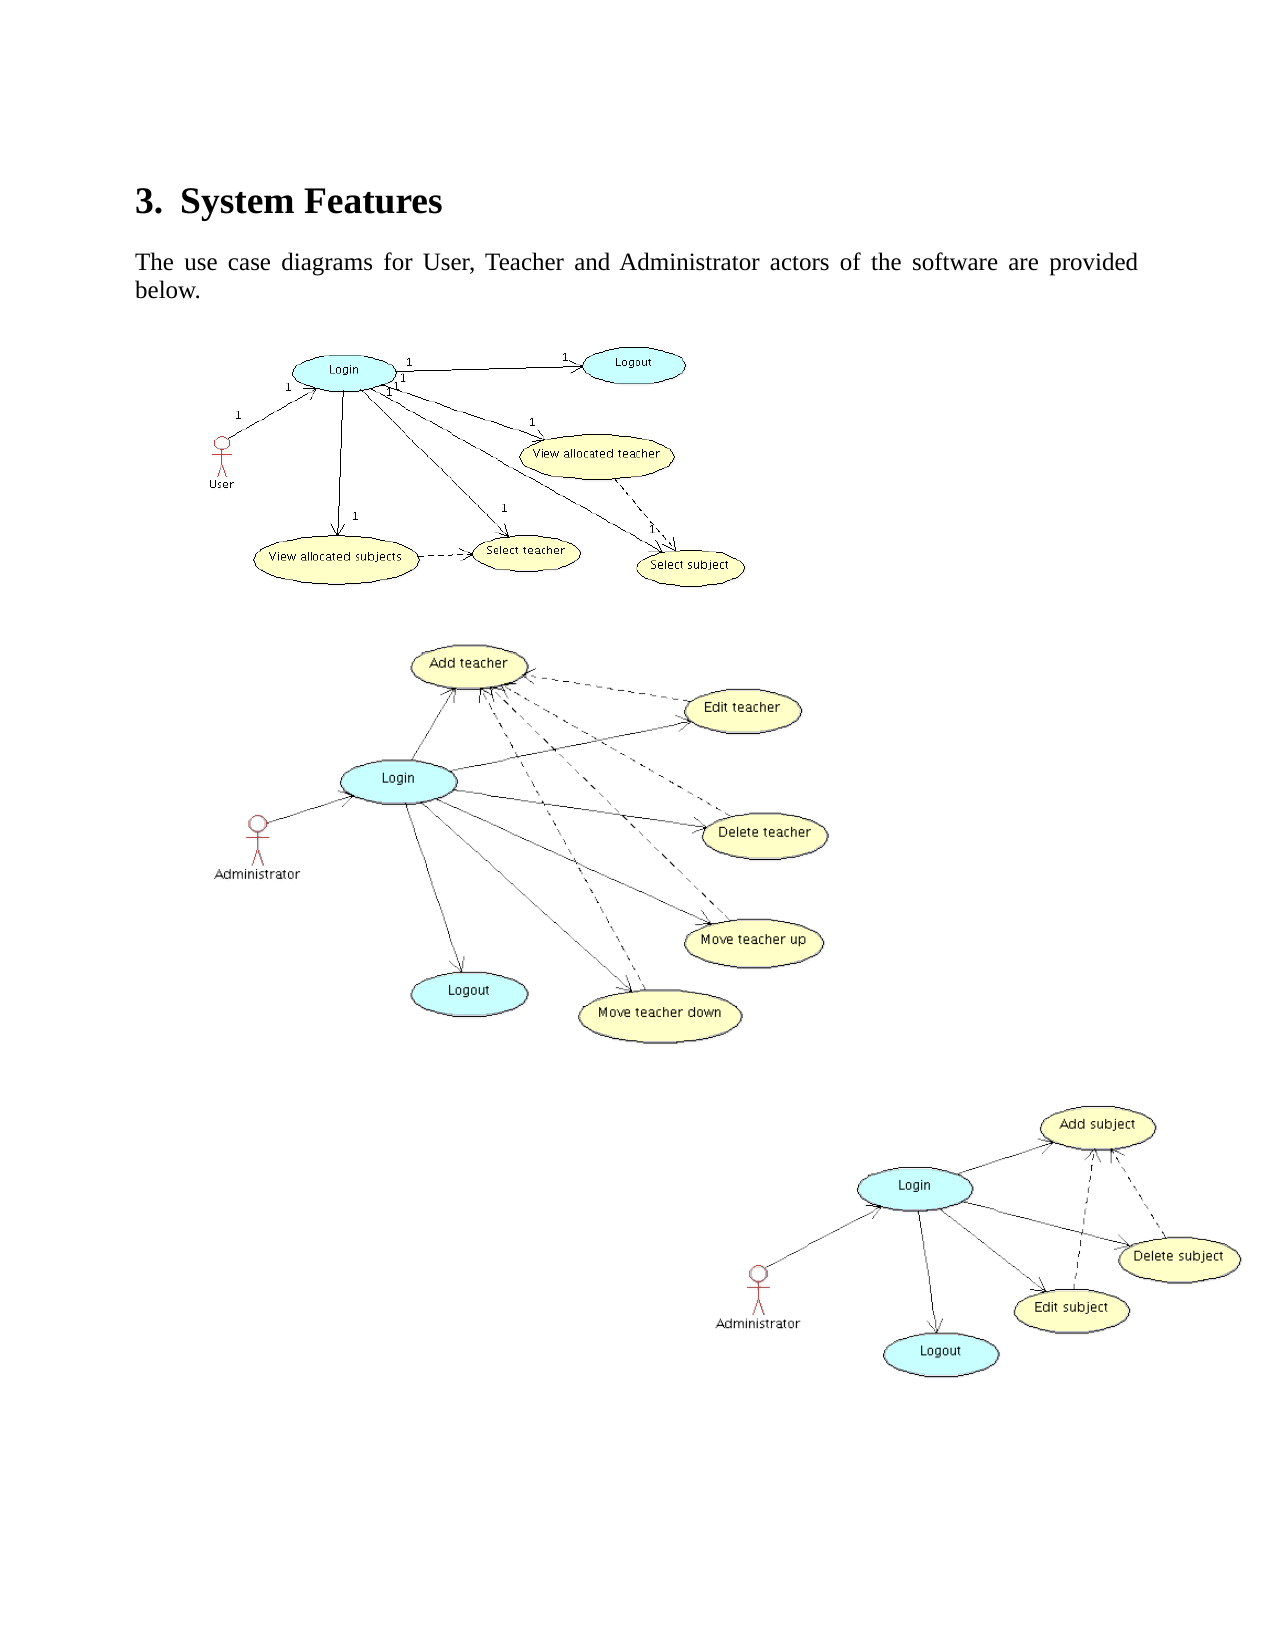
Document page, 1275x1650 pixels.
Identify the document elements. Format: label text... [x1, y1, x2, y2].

picture [174, 318, 775, 607]
text The use case diagrams for User, Teacher and Administrator actors of the software are provided below. [135, 247, 1140, 304]
picture [675, 1071, 1275, 1411]
subtitle System Features [135, 179, 1140, 222]
picture [181, 618, 853, 1069]
